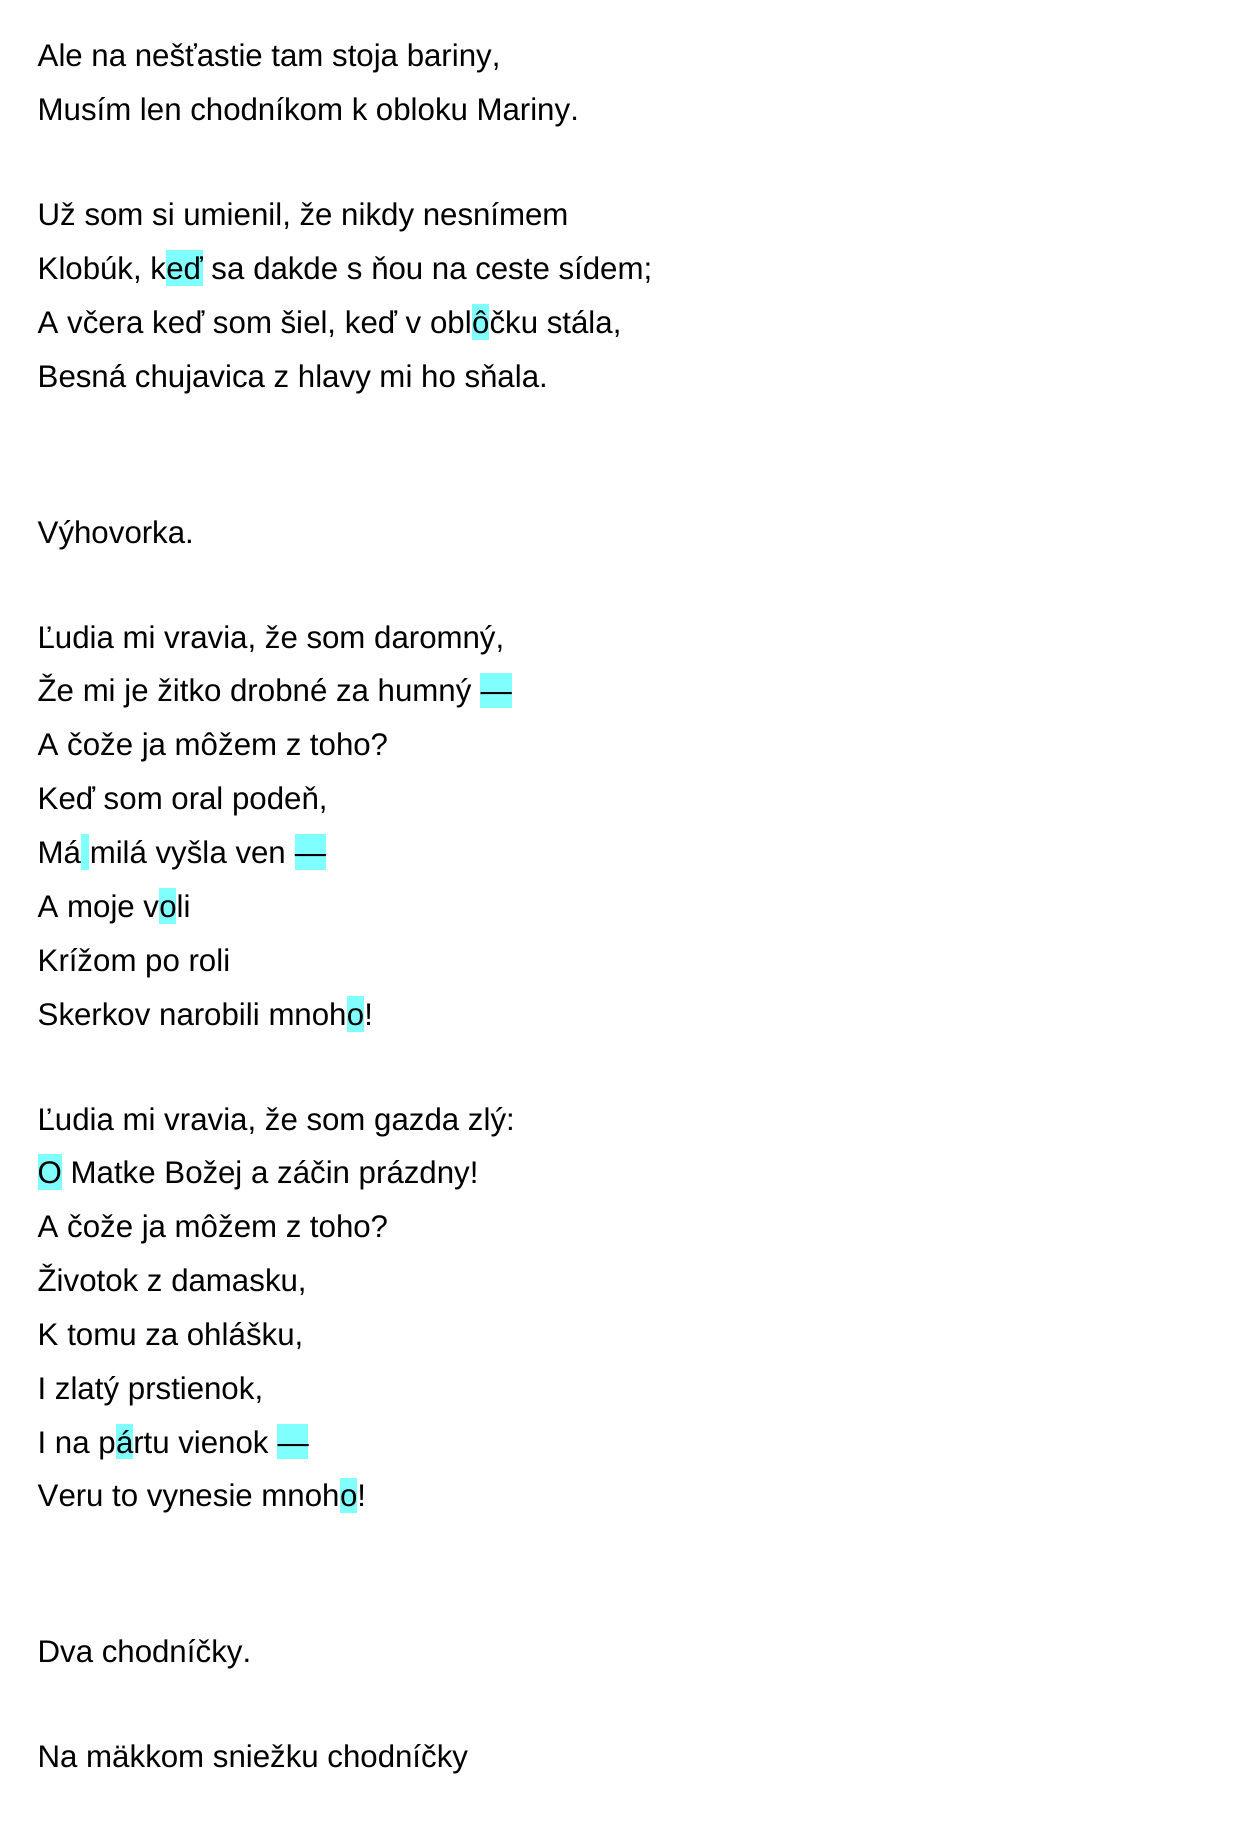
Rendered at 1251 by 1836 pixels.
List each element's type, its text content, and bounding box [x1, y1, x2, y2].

text Už som si umienil, že nikdy nesnímem [37, 196, 1130, 232]
text A čože ja môžem z toho? [37, 1208, 1130, 1244]
text Ale na nešťastie tam stoja bariny, [37, 37, 1130, 73]
text Ľudia mi vravia, že som daromný, [37, 619, 1130, 654]
text Životok z damasku, [37, 1262, 1130, 1298]
text A včera keď som šiel, keď v oblôčku stála, [37, 304, 1130, 340]
text Výhovorka. [37, 514, 1130, 550]
text I zlatý prstienok, [37, 1370, 1130, 1406]
text Krížom po roli [37, 942, 1130, 978]
text Musím len chodníkom k obloku Mariny. [37, 91, 1130, 127]
text I na pártu vienok — [37, 1424, 1130, 1459]
text Dva chodníčky. [37, 1633, 1130, 1669]
text Na mäkkom sniežku chodníčky [37, 1738, 1130, 1774]
text Keď som oral podeň, [37, 780, 1130, 816]
text Že mi je žitko drobné za humný — [37, 672, 1130, 708]
text K tomu za ohlášku, [37, 1316, 1130, 1352]
text O Matke Božej a záčin prázdny! [37, 1154, 1130, 1190]
text Veru to vynesie mnoho! [37, 1477, 1130, 1513]
text Besná chujavica z hlavy mi ho sňala. [37, 358, 1130, 394]
text Klobúk, keď sa dakde s ňou na ceste sídem; [37, 250, 1130, 286]
text Má milá vyšla ven — [37, 834, 1130, 870]
text Skerkov narobili mnoho! [37, 996, 1130, 1032]
text Ľudia mi vravia, že som gazda zlý: [37, 1101, 1130, 1136]
text A čože ja môžem z toho? [37, 726, 1130, 762]
text A moje voli [37, 888, 1130, 924]
